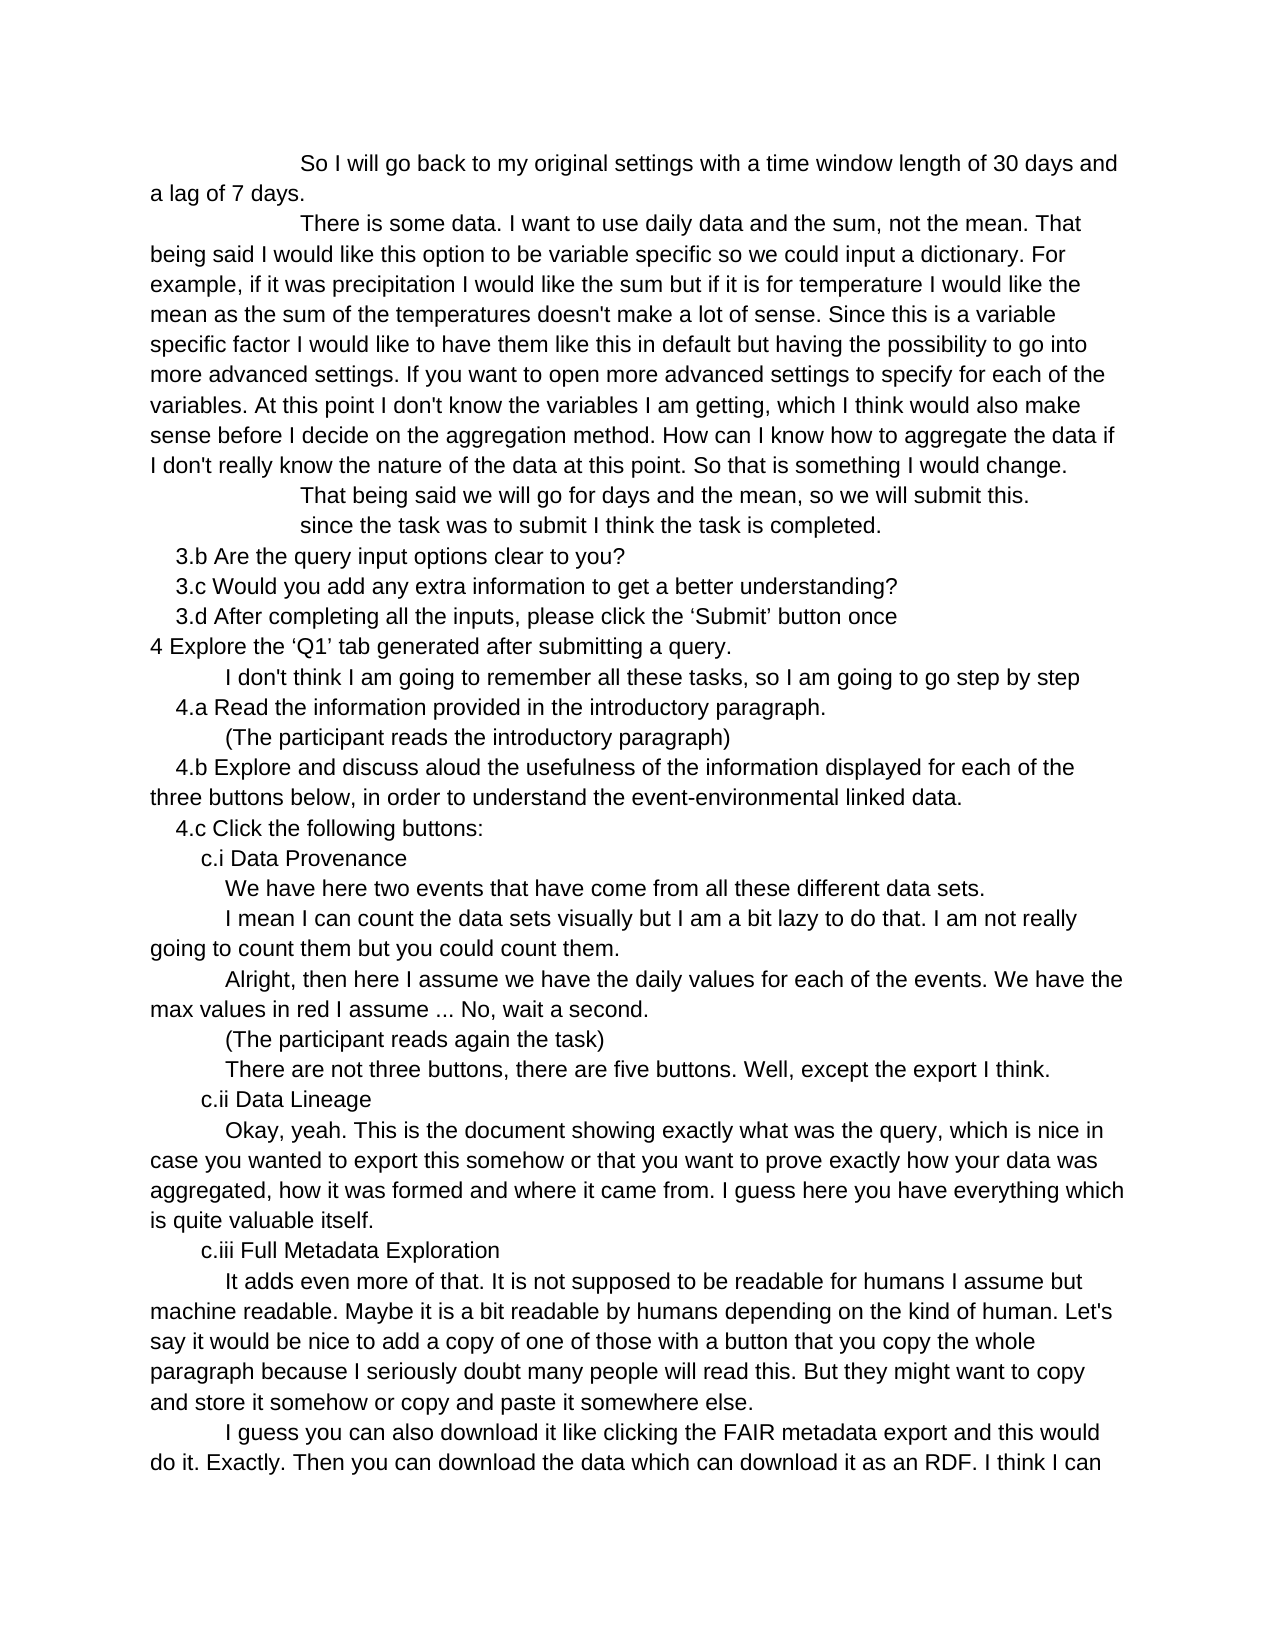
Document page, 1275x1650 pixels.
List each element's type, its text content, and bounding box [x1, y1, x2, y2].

text I mean I can count the data sets visually but I am a bit lazy to do that. I am not really going to count them but you could count them. [150, 905, 1125, 962]
text Okay, yeah. This is the document showing exactly what was the query, which is nice in case you wanted to export this somehow or that you want to prove exactly how your data was aggregated, how it was formed and where it came from. I guess here you have everything which is quite valuable itself. [150, 1117, 1125, 1234]
text c.iii Full Metadata Exploration [150, 1237, 1125, 1264]
text 3.b Are the query input options clear to you? [150, 543, 1125, 569]
text c.ii Data Lineage [150, 1086, 1125, 1113]
text It adds even more of that. It is not supposed to be readable for humans I assume but machine readable. Maybe it is a bit readable by humans depending on the kind of human. Let's say it would be nice to add a copy of one of those with a button that you copy the whole paragraph because I seriously doubt many people will read this. But they might want to copy and store it somehow or copy and paste it somewhere else. [150, 1268, 1125, 1415]
text 3.c Would you add any extra information to get a better understanding? [150, 573, 1125, 599]
text 3.d After completing all the inputs, please click the ‘Submit’ button once [150, 603, 1125, 629]
text That being said we will go for days and the mean, so we will submit this. [150, 482, 1125, 509]
text So I will go back to my original settings with a time window length of 30 days and a lag of 7 days. [150, 150, 1125, 207]
text since the task was to submit I think the task is completed. [150, 512, 1125, 539]
text 4.a Read the information provided in the introductory paragraph. [150, 694, 1125, 720]
text There is some data. I want to use daily data and the sum, not the mean. That being said I would like this option to be variable specific so we could input a dictionary. For example, if it was precipitation I would like the sum but if it is for temperature I would like the mean as the sum of the temperatures doesn't make a lot of sense. Since this is a variable specific factor I would like to have them like this in default but having the possibility to go into more advanced settings. If you want to open more advanced settings to specify for each of the variables. At this point I don't know the variables I am getting, which I think would also make sense before I decide on the aggregation method. How can I know how to aggregate the data if I don't really know the nature of the data at this point. So that is something I would change. [150, 210, 1125, 478]
text Alright, then here I assume we have the daily values for each of the events. We have the max values in red I assume ... No, wait a second. [150, 966, 1125, 1022]
text I don't think I am going to remember all these tasks, so I am going to go step by step [150, 663, 1125, 690]
text (The participant reads the introductory paragraph) [150, 724, 1125, 750]
text c.i Data Provenance [150, 845, 1125, 871]
text I guess you can also download it like clicking the FAIR metadata export and this would do it. Exactly. Then you can download the data which can download it as an RDF. I think I can [150, 1419, 1125, 1475]
text 4.b Explore and discuss aloud the usefulness of the information displayed for each of the three buttons below, in order to understand the event-environmental linked data. [150, 754, 1125, 811]
text We have here two events that have come from all these different data sets. [150, 875, 1125, 901]
text 4.c Click the following buttons: [150, 814, 1125, 841]
text (The participant reads again the task) [150, 1026, 1125, 1052]
text There are not three buttons, there are five buttons. Well, except the export I think. [150, 1056, 1125, 1083]
text 4 Explore the ‘Q1’ tab generated after submitting a query. [150, 633, 1125, 660]
